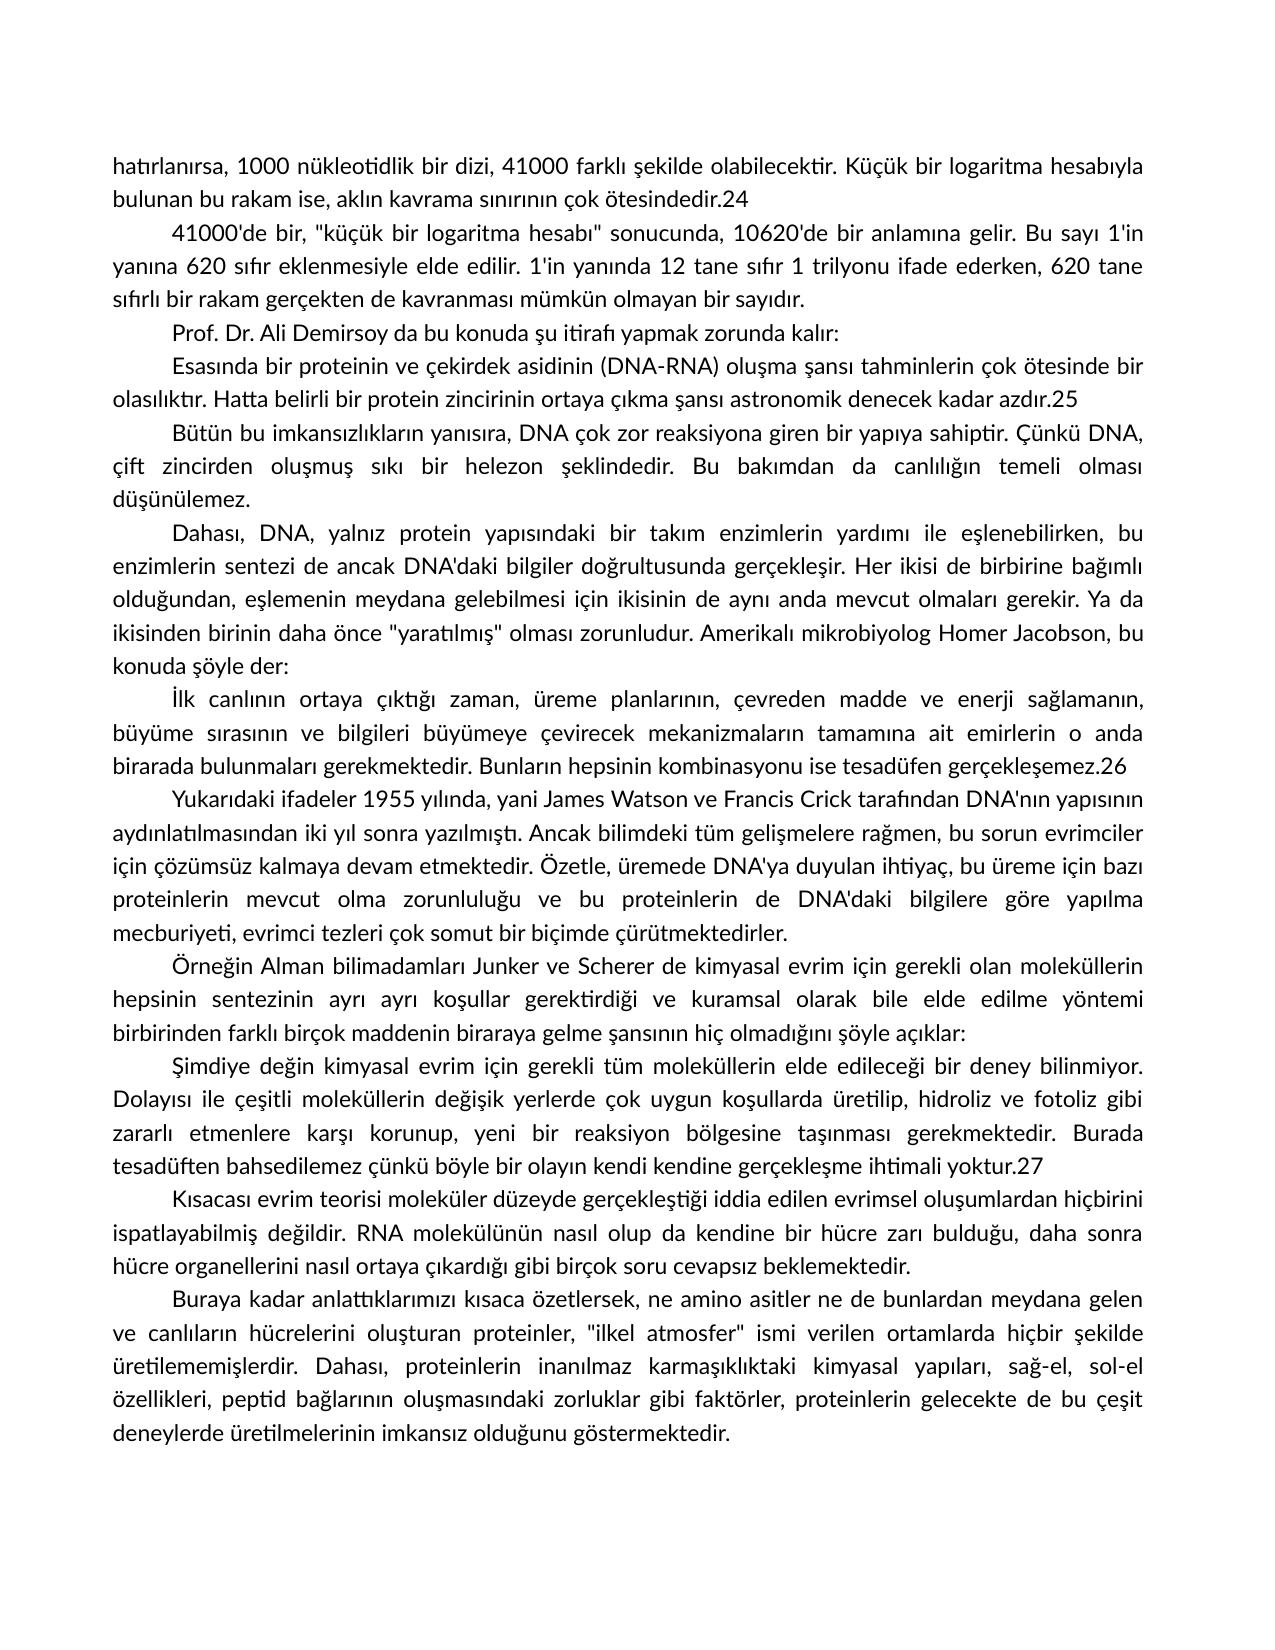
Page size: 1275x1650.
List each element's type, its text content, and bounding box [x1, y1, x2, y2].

text Yukarıdaki ifadeler 1955 yılında, yani James Watson ve Francis Crick tarafından DNA'nın yapısının aydınlatılmasından iki yıl sonra yazılmıştı. Ancak bilimdeki tüm gelişmelere rağmen, bu sorun evrimciler için çözümsüz kalmaya devam etmektedir. Özetle, üremede DNA'ya duyulan ihtiyaç, bu üreme için bazı proteinlerin mevcut olma zorunluluğu ve bu proteinlerin de DNA'daki bilgilere göre yapılma mecburiyeti, evrimci tezleri çok somut bir biçimde çürütmektedirler. [112, 781, 1145, 948]
text Buraya kadar anlattıklarımızı kısaca özetlersek, ne amino asitler ne de bunlardan meydana gelen ve canlıların hücrelerini oluşturan proteinler, "ilkel atmosfer" ismi verilen ortamlarda hiçbir şekilde üretilememişlerdir. Dahası, proteinlerin inanılmaz karmaşıklıktaki kimyasal yapıları, sağ-el, sol-el özellikleri, peptid bağlarının oluşmasındaki zorluklar gibi faktörler, proteinlerin gelecekte de bu çeşit deneylerde üretilmelerinin imkansız olduğunu göstermektedir. [112, 1281, 1145, 1448]
text Kısacası evrim teorisi moleküler düzeyde gerçekleştiği iddia edilen evrimsel oluşumlardan hiçbirini ispatlayabilmiş değildir. RNA molekülünün nasıl olup da kendine bir hücre zarı bulduğu, daha sonra hücre organellerini nasıl ortaya çıkardığı gibi birçok soru cevapsız beklemektedir. [112, 1181, 1145, 1281]
text Esasında bir proteinin ve çekirdek asidinin (DNA-RNA) oluşma şansı tahminlerin çok ötesinde bir olasılıktır. Hatta belirli bir protein zincirinin ortaya çıkma şansı astronomik denecek kadar azdır.25 [112, 348, 1145, 414]
text Dahası, DNA, yalnız protein yapısındaki bir takım enzimlerin yardımı ile eşlenebilirken, bu enzimlerin sentezi de ancak DNA'daki bilgiler doğrultusunda gerçekleşir. Her ikisi de birbirine bağımlı olduğundan, eşlemenin meydana gelebilmesi için ikisinin de aynı anda mevcut olmaları gerekir. Ya da ikisinden birinin daha önce "yaratılmış" olması zorunludur. Amerikalı mikrobiyolog Homer Jacobson, bu konuda şöyle der: [112, 514, 1145, 681]
text Şimdiye değin kimyasal evrim için gerekli tüm moleküllerin elde edileceği bir deney bilinmiyor. Dolayısı ile çeşitli moleküllerin değişik yerlerde çok uygun koşullarda üretilip, hidroliz ve fotoliz gibi zararlı etmenlere karşı korunup, yeni bir reaksiyon bölgesine taşınması gerekmektedir. Burada tesadüften bahsedilemez çünkü böyle bir olayın kendi kendine gerçekleşme ihtimali yoktur.27 [112, 1048, 1145, 1181]
text Bütün bu imkansızlıkların yanısıra, DNA çok zor reaksiyona giren bir yapıya sahiptir. Çünkü DNA, çift zincirden oluşmuş sıkı bir helezon şeklindedir. Bu bakımdan da canlılığın temeli olması düşünülemez. [112, 414, 1145, 514]
text İlk canlının ortaya çıktığı zaman, üreme planlarının, çevreden madde ve enerji sağlamanın, büyüme sırasının ve bilgileri büyümeye çevirecek mekanizmaların tamamına ait emirlerin o anda birarada bulunmaları gerekmektedir. Bunların hepsinin kombinasyonu ise tesadüfen gerçekleşemez.26 [112, 681, 1145, 781]
text 41000'de bir, "küçük bir logaritma hesabı" sonucunda, 10620'de bir anlamına gelir. Bu sayı 1'in yanına 620 sıfır eklenmesiyle elde edilir. 1'in yanında 12 tane sıfır 1 trilyonu ifade ederken, 620 tane sıfırlı bir rakam gerçekten de kavranması mümkün olmayan bir sayıdır. [112, 214, 1145, 314]
text Prof. Dr. Ali Demirsoy da bu konuda şu itirafı yapmak zorunda kalır: [112, 314, 1145, 348]
text Örneğin Alman bilimadamları Junker ve Scherer de kimyasal evrim için gerekli olan moleküllerin hepsinin sentezinin ayrı ayrı koşullar gerektirdiği ve kuramsal olarak bile elde edilme yöntemi birbirinden farklı birçok maddenin biraraya gelme şansının hiç olmadığını şöyle açıklar: [112, 948, 1145, 1048]
text hatırlanırsa, 1000 nükleotidlik bir dizi, 41000 farklı şekilde olabilecektir. Küçük bir logaritma hesabıyla bulunan bu rakam ise, aklın kavrama sınırının çok ötesindedir.24 [112, 148, 1145, 214]
